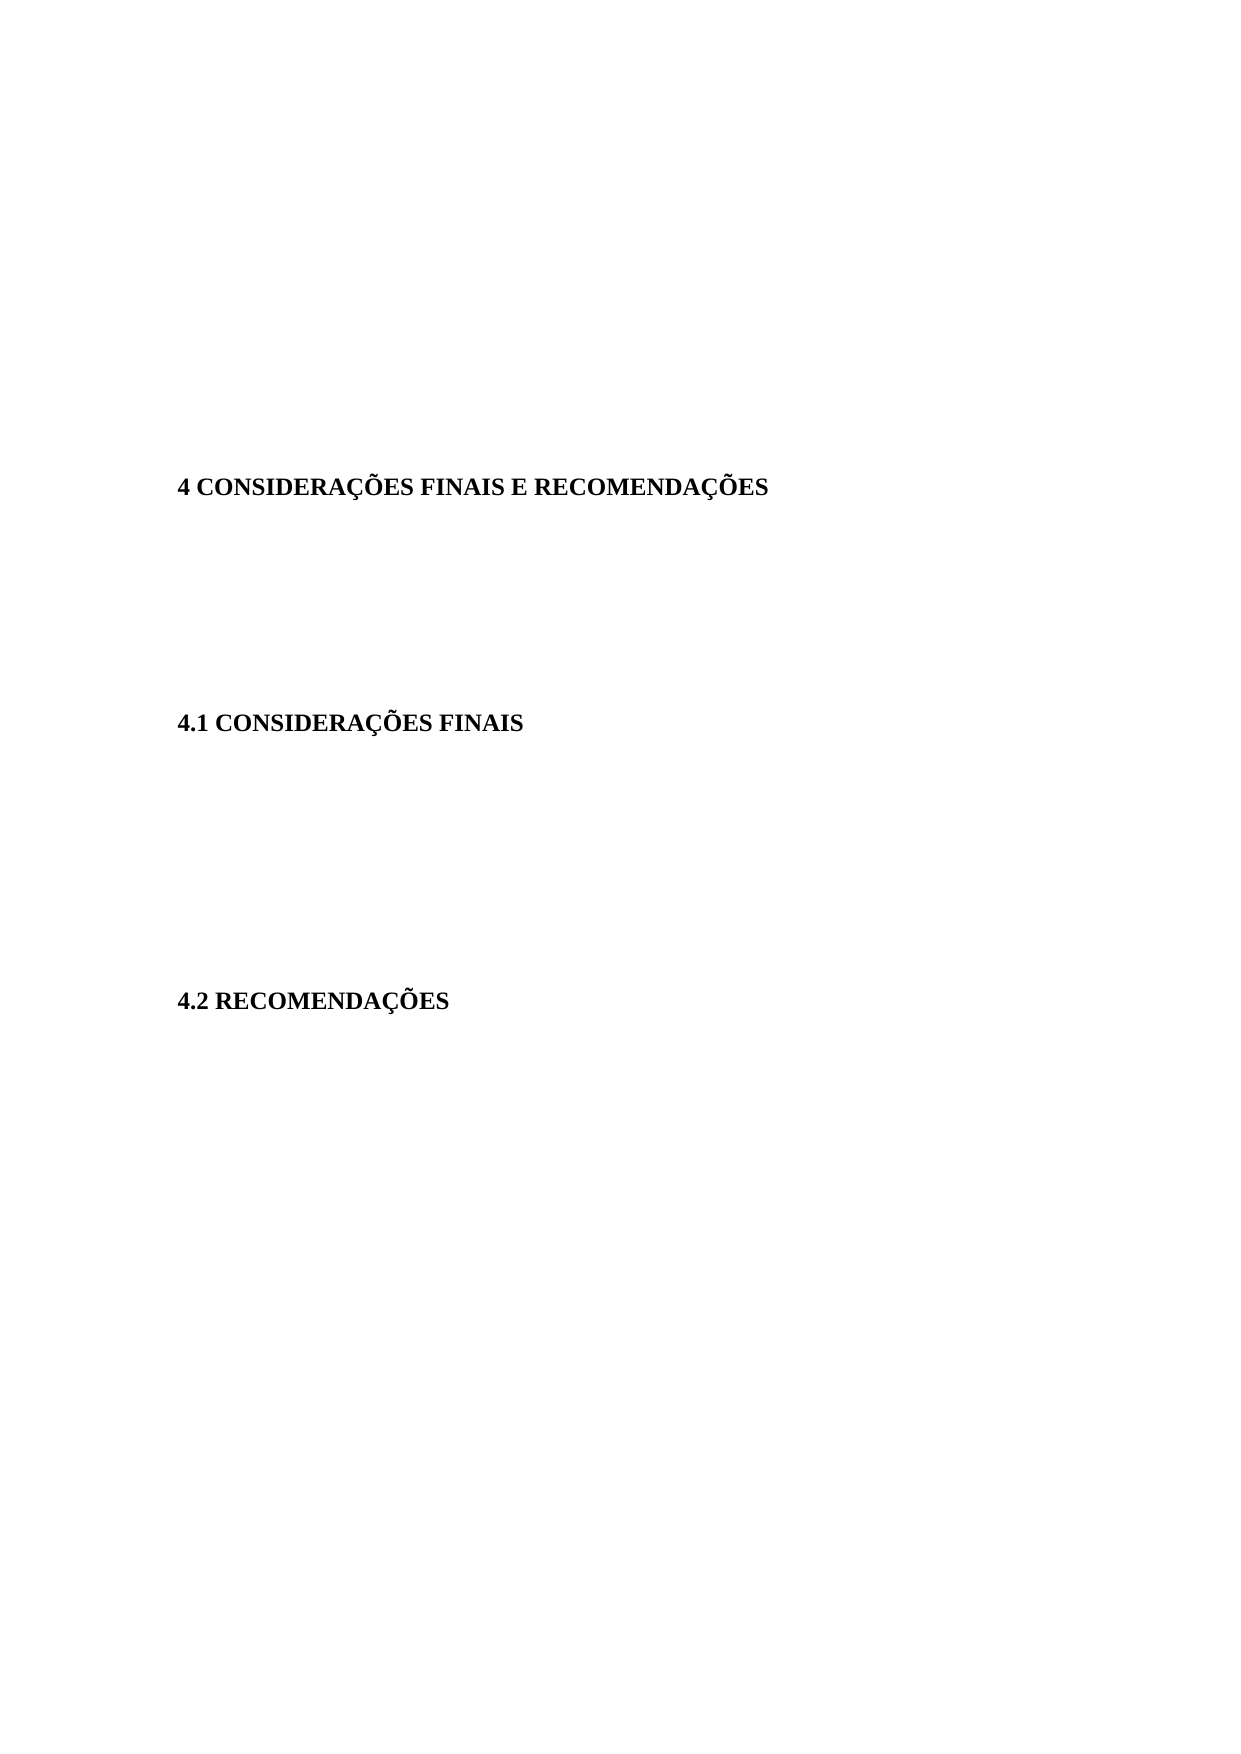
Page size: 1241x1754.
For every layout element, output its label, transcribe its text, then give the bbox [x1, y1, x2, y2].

text 4.1 CONSIDERAÇÕES FINAIS [177, 708, 1122, 737]
text 4.2 RECOMENDAÇÕES [177, 986, 1122, 1015]
text 4 CONSIDERAÇÕES FINAIS E RECOMENDAÇÕES [177, 472, 1122, 501]
